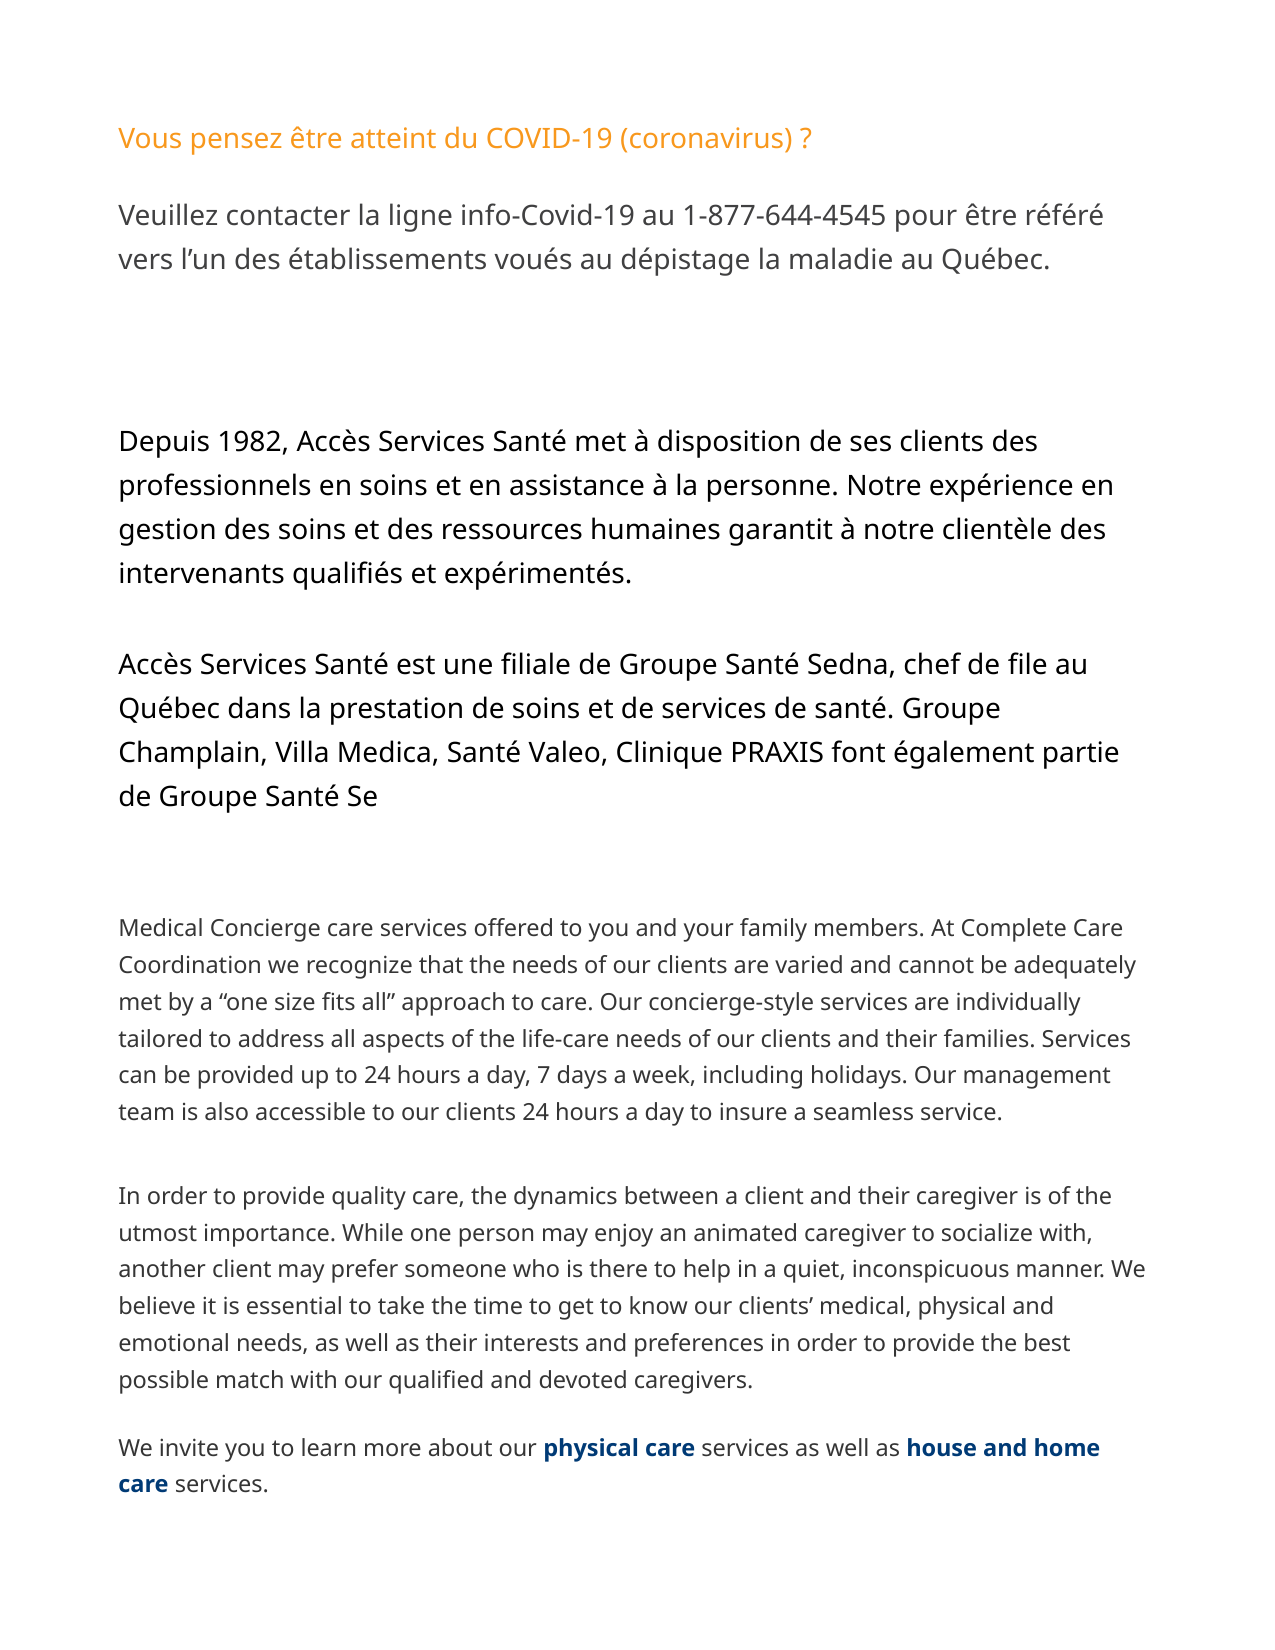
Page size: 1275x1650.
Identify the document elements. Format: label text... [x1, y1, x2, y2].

text We invite you to learn more about our physical care services as well as house and home care services. [118, 1431, 1157, 1500]
text In order to provide quality care, the dynamics between a client and their caregiver is of the utmost importance. While one person may enjoy an animated caregiver to socialize with, another client may prefer someone who is there to help in a quiet, inconspicuous manner. We believe it is essential to take the time to get to know our clients’ medical, physical and emotional needs, as well as their interests and preferences in order to provide the best possible match with our qualified and devoted caregivers. [118, 1179, 1157, 1395]
text Depuis 1982, Accès Services Santé met à disposition de ses clients des professionnels en soins et en assistance à la personne. Notre expérience en gestion des soins et des ressources humaines garantit à notre clientèle des intervenants qualifiés et expérimentés. [118, 421, 1157, 592]
text Accès Services Santé est une filiale de Groupe Santé Sedna, chef de file au Québec dans la prestation de soins et de services de santé. Groupe Champlain, Villa Medica, Santé Valeo, Clinique PRAXIS font également partie de Groupe Santé Sedna. [118, 644, 1157, 815]
subtitle Vous pensez être atteint du COVID-19 (coronavirus) ? [118, 118, 1157, 156]
text Veuillez contacter la ligne info-Covid-19 au 1-877-644-4545 pour être référé vers l’un des établissements voués au dépistage la maladie au Québec. [118, 195, 1157, 278]
text Medical Concierge care services offered to you and your family members. At Complete Care Coordination we recognize that the needs of our clients are varied and cannot be adequately met by a “one size fits all” approach to care. Our concierge-style services are individually tailored to address all aspects of the life-care needs of our clients and their families. Services can be provided up to 24 hours a day, 7 days a week, including holidays. Our management team is also accessible to our clients 24 hours a day to insure a seamless service. [118, 912, 1157, 1127]
